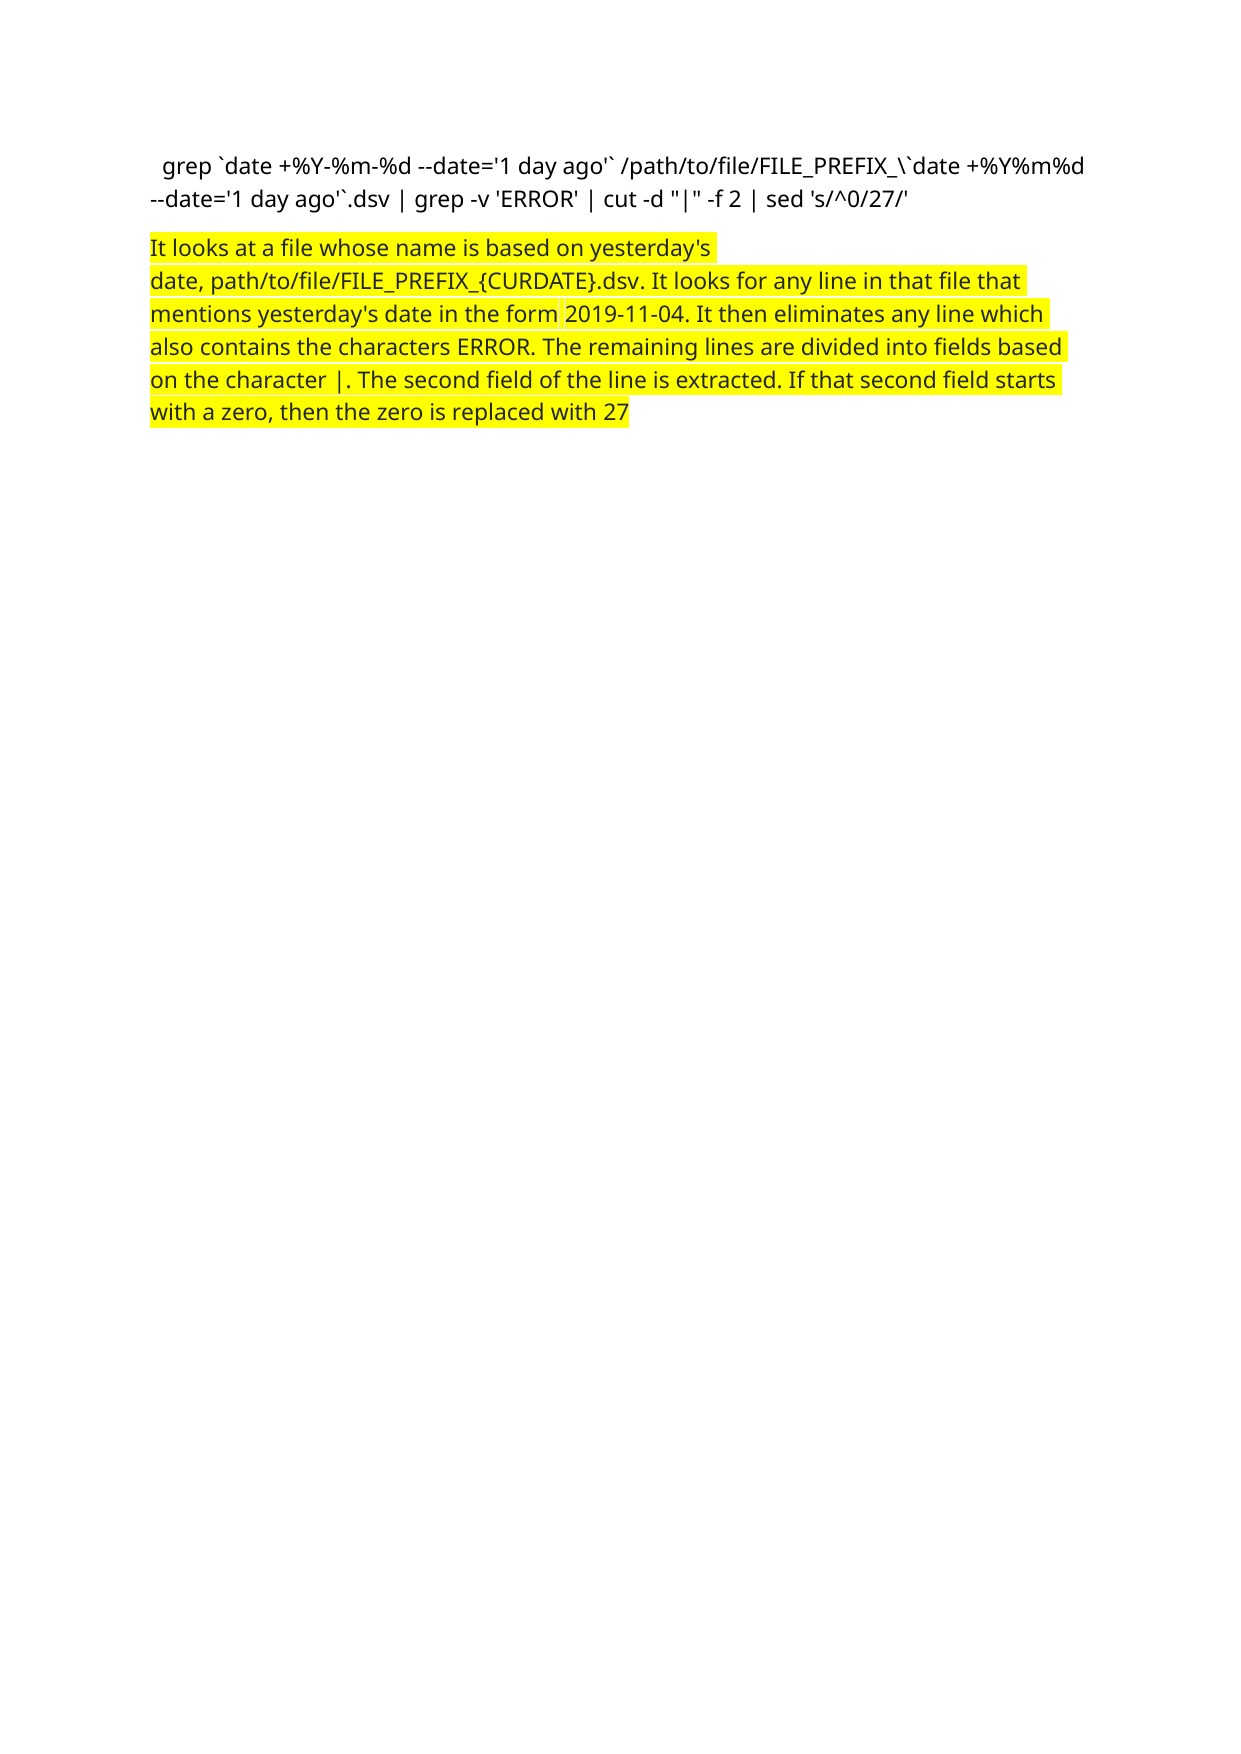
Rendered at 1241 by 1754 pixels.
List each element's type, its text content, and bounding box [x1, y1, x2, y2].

text grep `date +%Y-%m-%d --date='1 day ago'` /path/to/file/FILE_PREFIX_\`date +%Y%m%d --date='1 day ago'`.dsv | grep -v 'ERROR' | cut -d "|" -f 2 | sed 's/^0/27/' [150, 150, 1090, 214]
text It looks at a file whose name is based on yesterday's date, path/to/file/FILE_PREFIX_{CURDATE}.dsv. It looks for any line in that file that mentions yesterday's date in the form 2019-11-04. It then eliminates any line which also contains the characters ERROR. The remaining lines are divided into fields based on the character |. The second field of the line is extracted. If that second field starts with a zero, then the zero is replaced with 27 [150, 232, 1090, 428]
